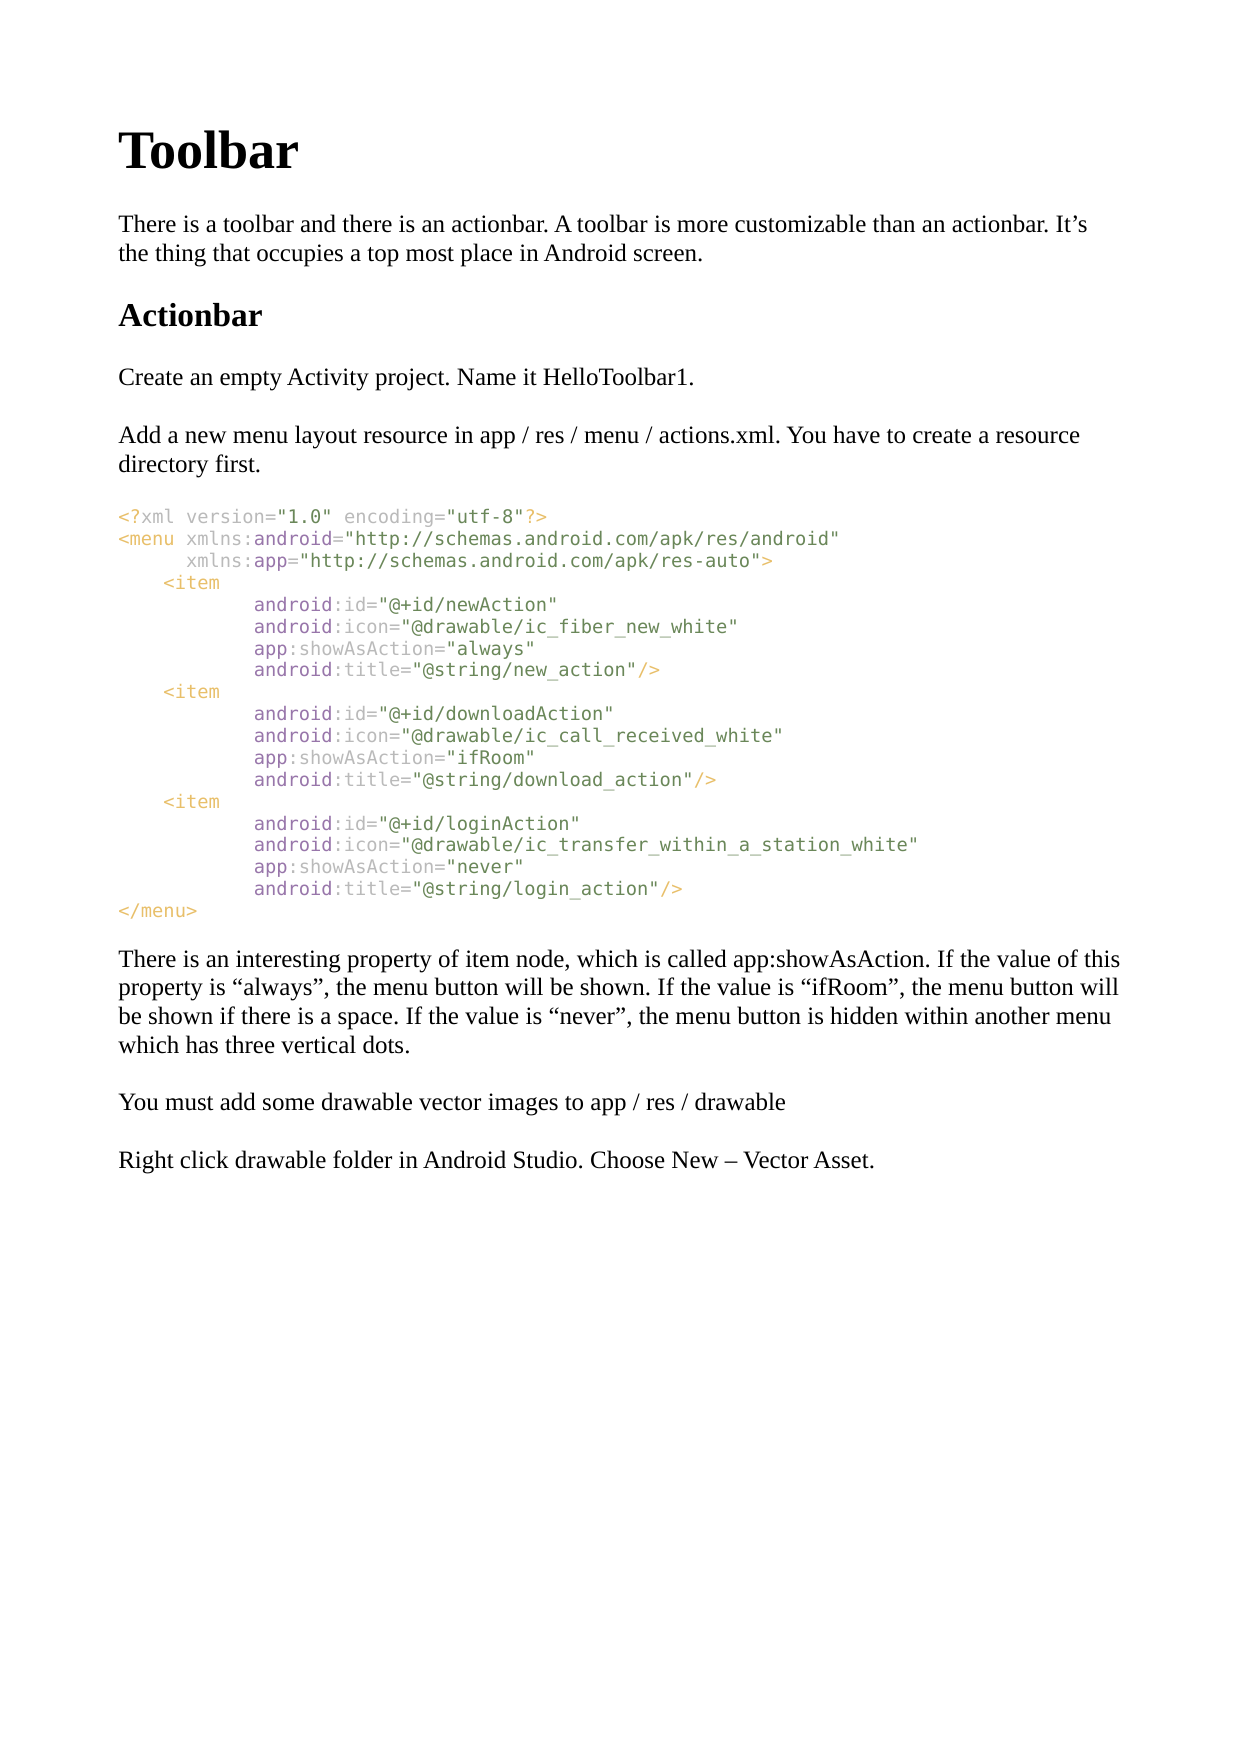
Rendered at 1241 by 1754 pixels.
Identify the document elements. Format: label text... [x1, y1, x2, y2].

text You must add some drawable vector images to app / res / drawable [118, 1087, 1122, 1116]
text <?xml version="1.0" encoding="utf-8"?> <menu xmlns:android="http://schemas.android.com/apk/res/android" xmlns:app="http://schemas.android.com/apk/res-auto"> <item android:id="@+id/newAction" android:icon="@drawable/ic_fiber_new_white" app:showAsAction="always" android:title="@string/new_action"/> <item android:id="@+id/downloadAction" android:icon="@drawable/ic_call_received_white" app:showAsAction="ifRoom" android:title="@string/download_action"/> <item android:id="@+id/loginAction" android:icon="@drawable/ic_transfer_within_a_station_white" app:showAsAction="never" android:title="@string/login_action"/> </menu> [118, 506, 1122, 922]
text Add a new menu layout resource in app / res / menu / actions.xml. You have to create a resource directory first. [118, 420, 1122, 477]
text Toolbar [118, 118, 1122, 180]
text There is a toolbar and there is an actionbar. A toolbar is more customizable than an actionbar. It’s the thing that occupies a top most place in Android screen. [118, 209, 1122, 267]
text Right click drawable folder in Android Studio. Choose New – Vector Asset. [118, 1145, 1122, 1174]
text There is an interesting property of item node, which is called app:showAsAction. If the value of this property is “always”, the menu button will be shown. If the value is “ifRoom”, the menu button will be shown if there is a space. If the value is “never”, the menu button is hidden within another menu which has three vertical dots. [118, 944, 1122, 1059]
text Create an empty Activity project. Name it HelloToolbar1. [118, 362, 1122, 391]
text Actionbar [118, 295, 1122, 334]
